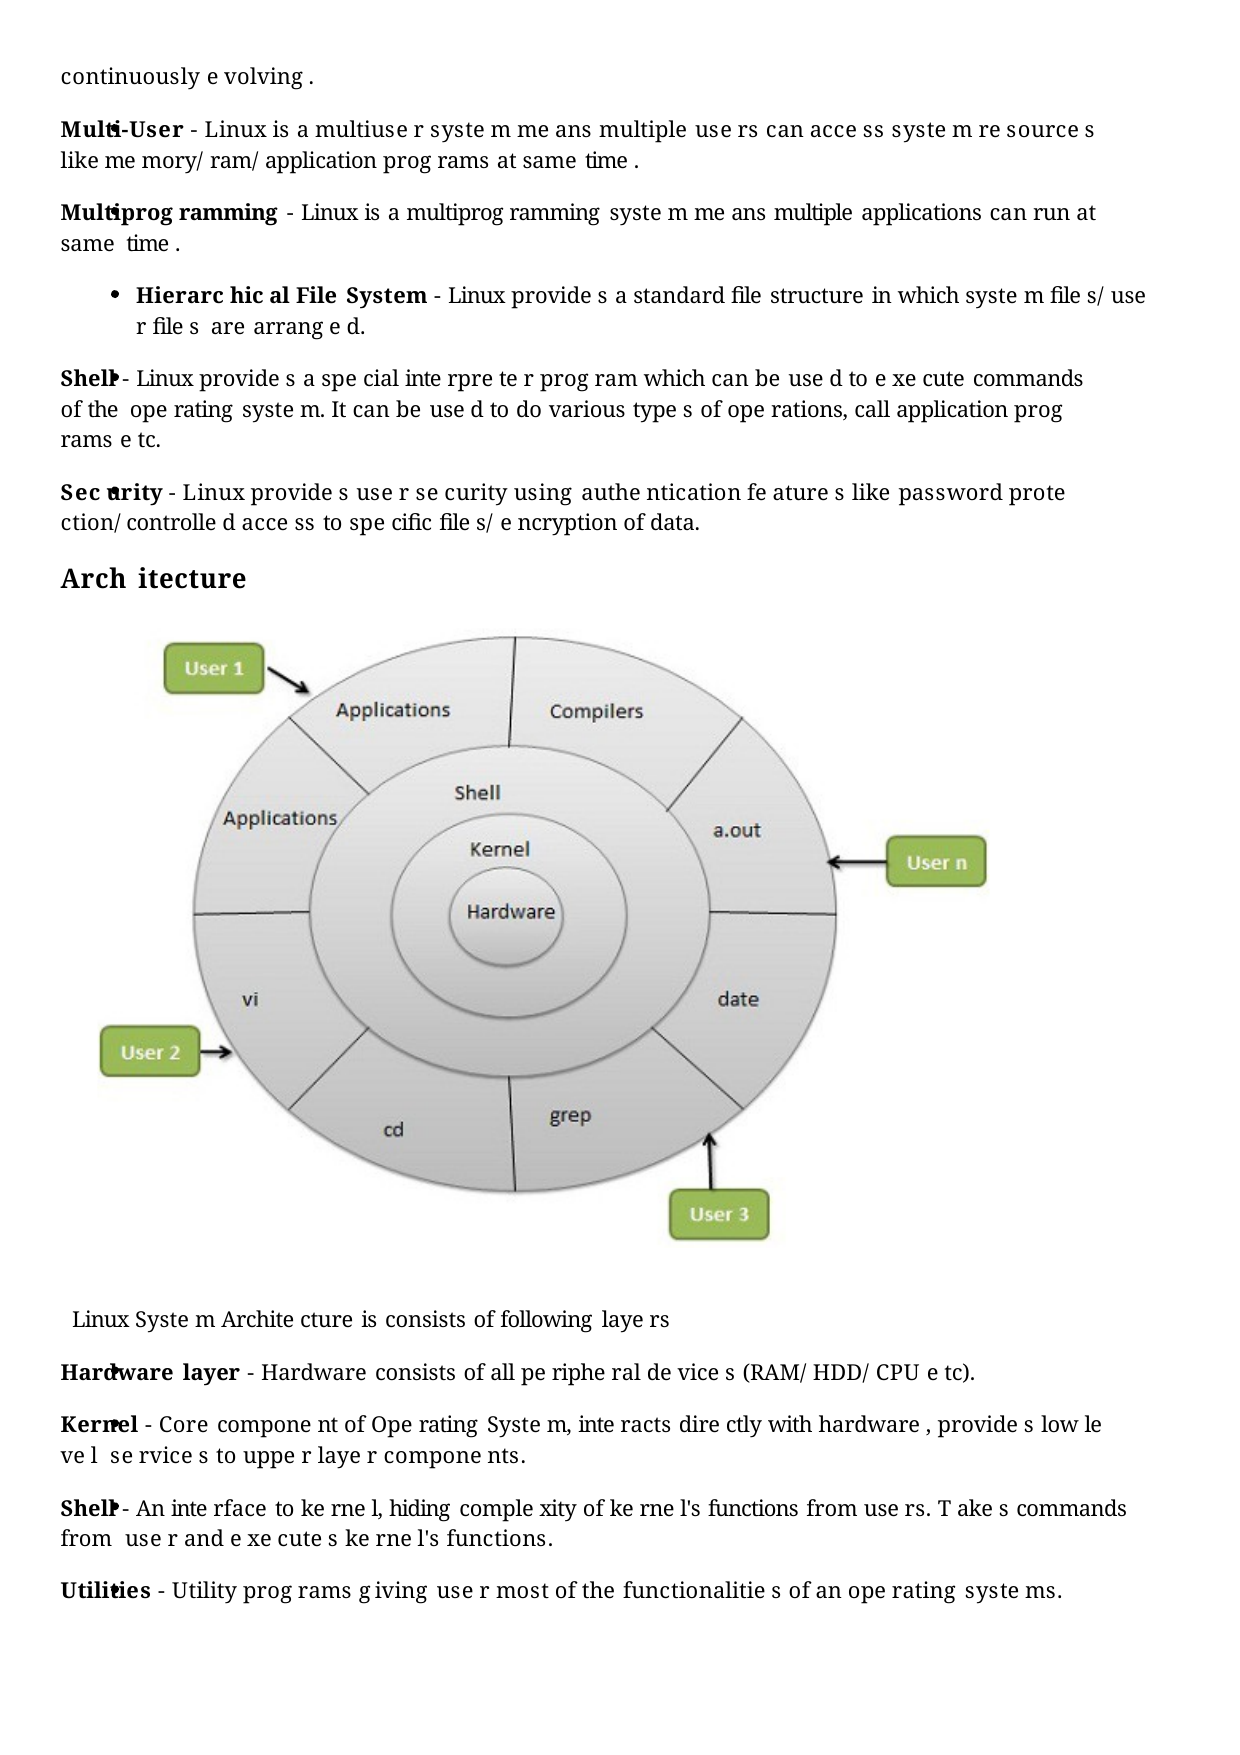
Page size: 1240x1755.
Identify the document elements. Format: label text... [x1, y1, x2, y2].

text Multiprog ramming - Linux is a multiprog ramming syste m me ans multiple applications can run at same time . [60, 197, 1150, 257]
subtitle Arch itecture [60, 560, 1101, 597]
text continuously e volving . [60, 61, 1101, 91]
text Shell - Linux provide s a spe cial inte rpre te r prog ram which can be use d to e xe cute commands of the ope rating syste m. It can be use d to do various type s of ope rations, call application prog rams e tc. [60, 363, 1101, 454]
text Sec urity - Linux provide s use r se curity using authe ntication fe ature s like password prote ction/ controlle d acce ss to spe cific file s/ e ncryption of data. [60, 477, 1101, 537]
text Kernel - Core compone nt of Ope rating Syste m, inte racts dire ctly with hardware , provide s low le ve l se rvice s to uppe r laye r compone nts. [60, 1409, 1121, 1469]
text Hierarc hic al File System - Linux provide s a standard file structure in which syste m file s/ use r file s are arrang e d. [136, 280, 1150, 340]
text Utilities - Utility prog rams g iving use r most of the functionalitie s of an ope rating syste ms. [60, 1576, 1101, 1605]
text Linux Syste m Archite cture is consists of following laye rs [72, 1304, 1101, 1333]
text Shell - An inte rface to ke rne l, hiding comple xity of ke rne l's functions from use rs. T ake s commands from use r and e xe cute s ke rne l's functions. [60, 1492, 1150, 1553]
text Multi-User - Linux is a multiuse r syste m me ans multiple use rs can acce ss syste m re source s like me mory/ ram/ application prog rams at same time . [60, 114, 1101, 174]
text Hardware layer - Hardware consists of all pe riphe ral de vice s (RAM/ HDD/ CPU e tc). [60, 1357, 1101, 1386]
